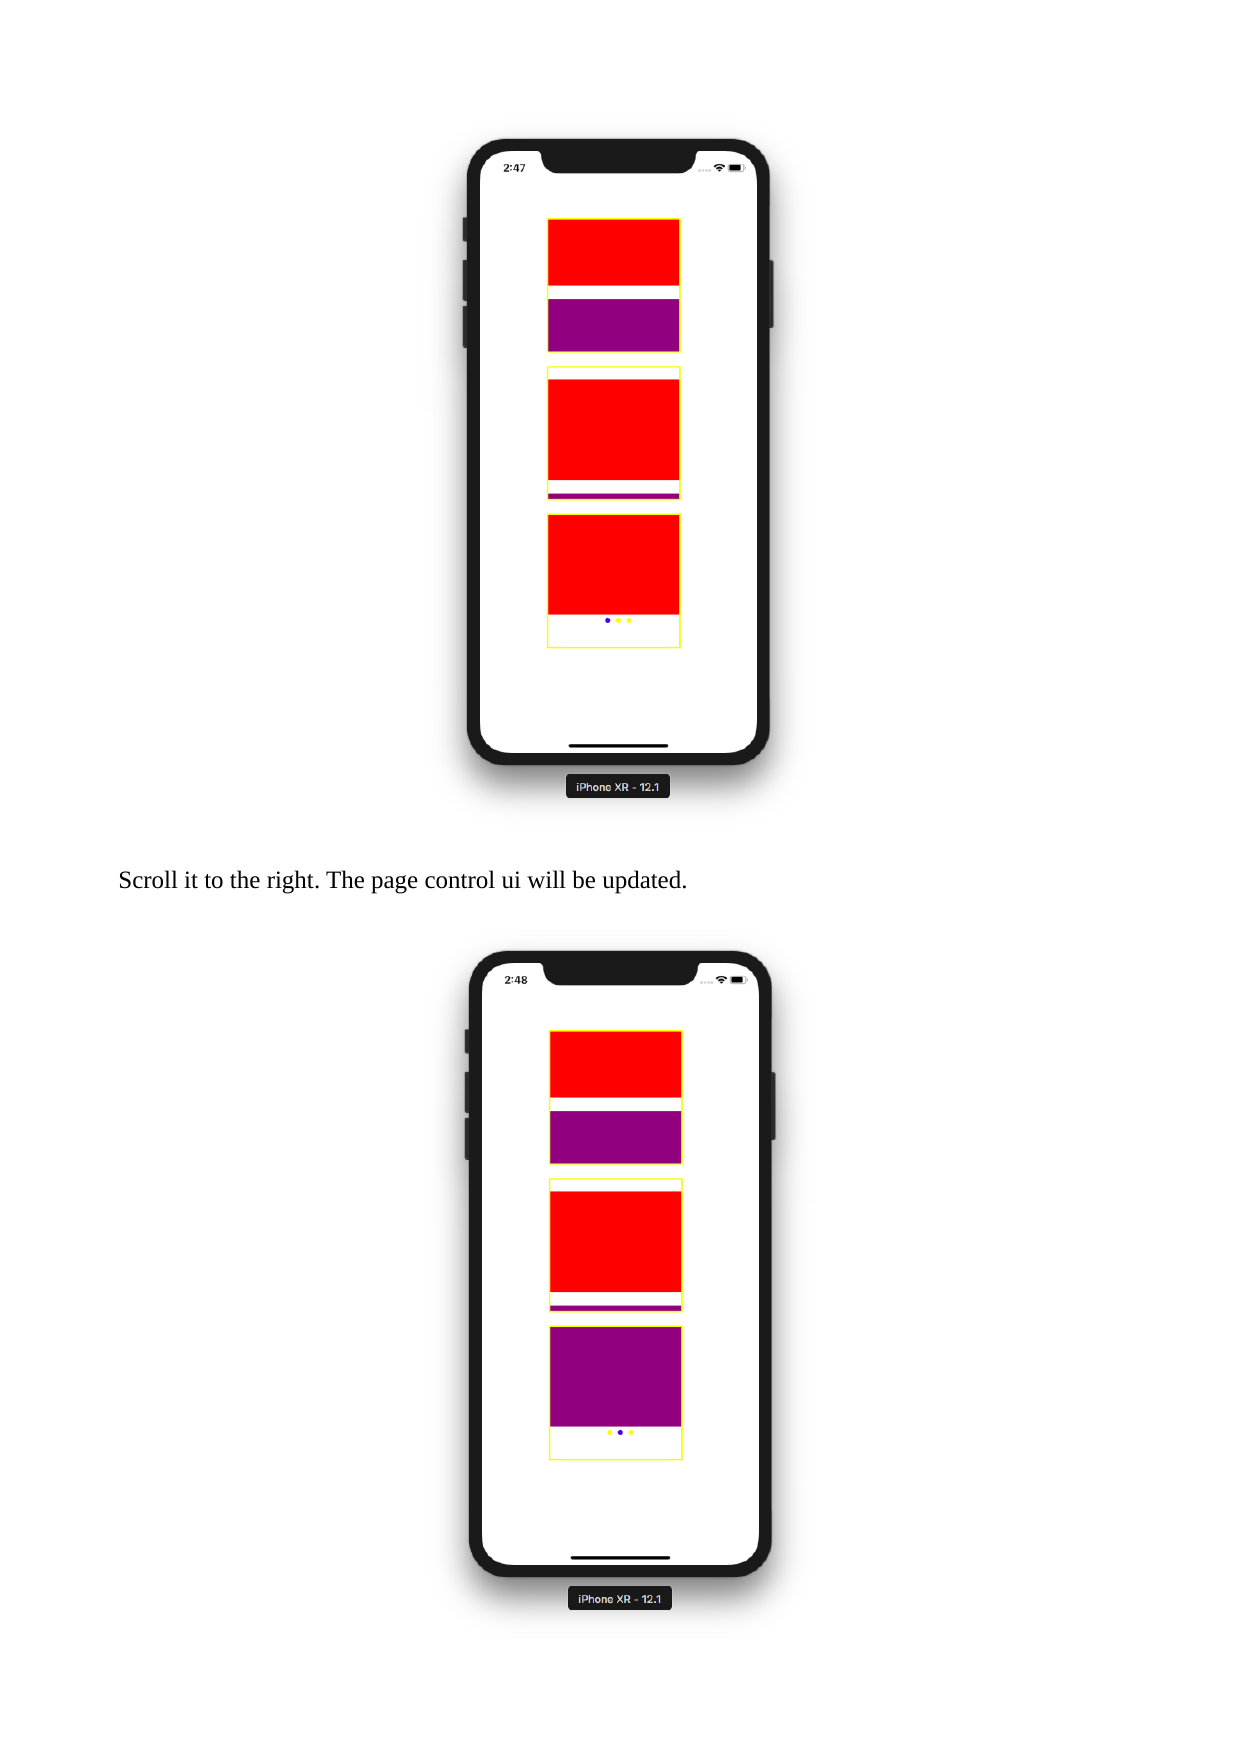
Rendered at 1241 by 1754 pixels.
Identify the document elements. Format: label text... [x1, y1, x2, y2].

picture [413, 112, 823, 832]
text Scroll it to the right. The page control ui will be updated. [118, 866, 1122, 894]
picture [415, 923, 825, 1644]
